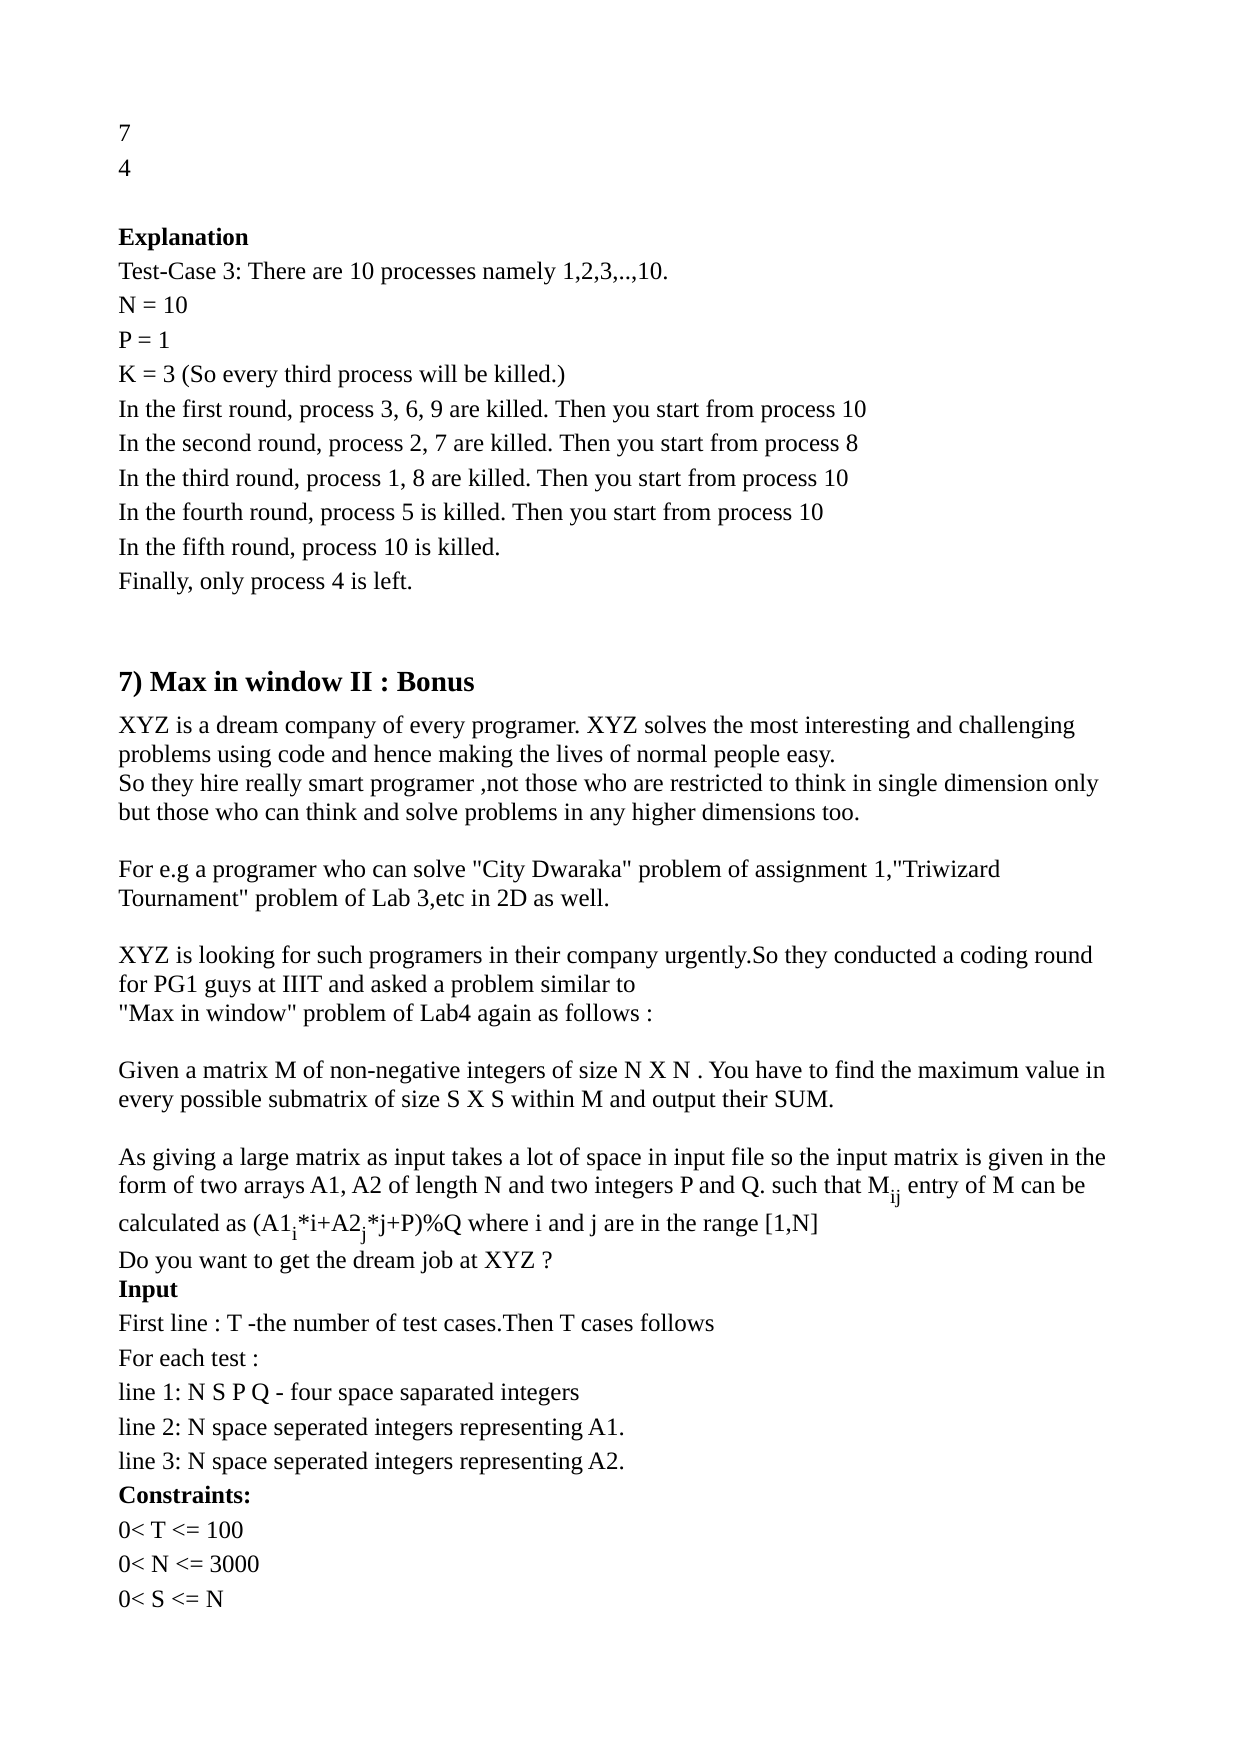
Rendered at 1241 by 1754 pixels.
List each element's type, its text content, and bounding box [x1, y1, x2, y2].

text Input First line : T -the number of test cases.Then T cases follows For each test : line 1: N S P Q - four space saparated integers line 2: N space seperated integers representing A1. line 3: N space seperated integers representing A2. Constraints: 0< T <= 100 0< N <= 3000 0< S <= N [118, 1274, 1122, 1613]
text 7 4 Explanation Test-Case 3: There are 10 processes namely 1,2,3,..,10. N = 10 P = 1 K = 3 (So every third process will be killed.) In the first round, process 3, 6, 9 are killed. Then you start from process 10 In the second round, process 2, 7 are killed. Then you start from process 8 In the third round, process 1, 8 are killed. Then you start from process 10 In the fourth round, process 5 is killed. Then you start from process 10 In the fifth round, process 10 is killed. Finally, only process 4 is left. [118, 118, 1122, 629]
subtitle 7) Max in window II : Bonus [118, 664, 1122, 698]
text XYZ is a dream company of every programer. XYZ solves the most interesting and challenging problems using code and hence making the lives of normal people easy. So they hire really smart programer ,not those who are restricted to think in single dimension only but those who can think and solve problems in any higher dimensions too. For e.g a programer who can solve "City Dwaraka" problem of assignment 1,"Triwizard Tournament" problem of Lab 3,etc in 2D as well. XYZ is looking for such programers in their company urgently.So they conducted a coding round for PG1 guys at IIIT and asked a problem similar to "Max in window" problem of Lab4 again as follows : Given a matrix M of non-negative integers of size N X N . You have to find the maximum value in every possible submatrix of size S X S within M and output their SUM. As giving a large matrix as input takes a lot of space in input file so the input matrix is given in the form of two arrays A1, A2 of length N and two integers P and Q. such that Mij entry of M can be calculated as (A1i*i+A2j*j+P)%Q where i and j are in the range [1,N] Do you want to get the dream job at XYZ ? [118, 711, 1122, 1274]
